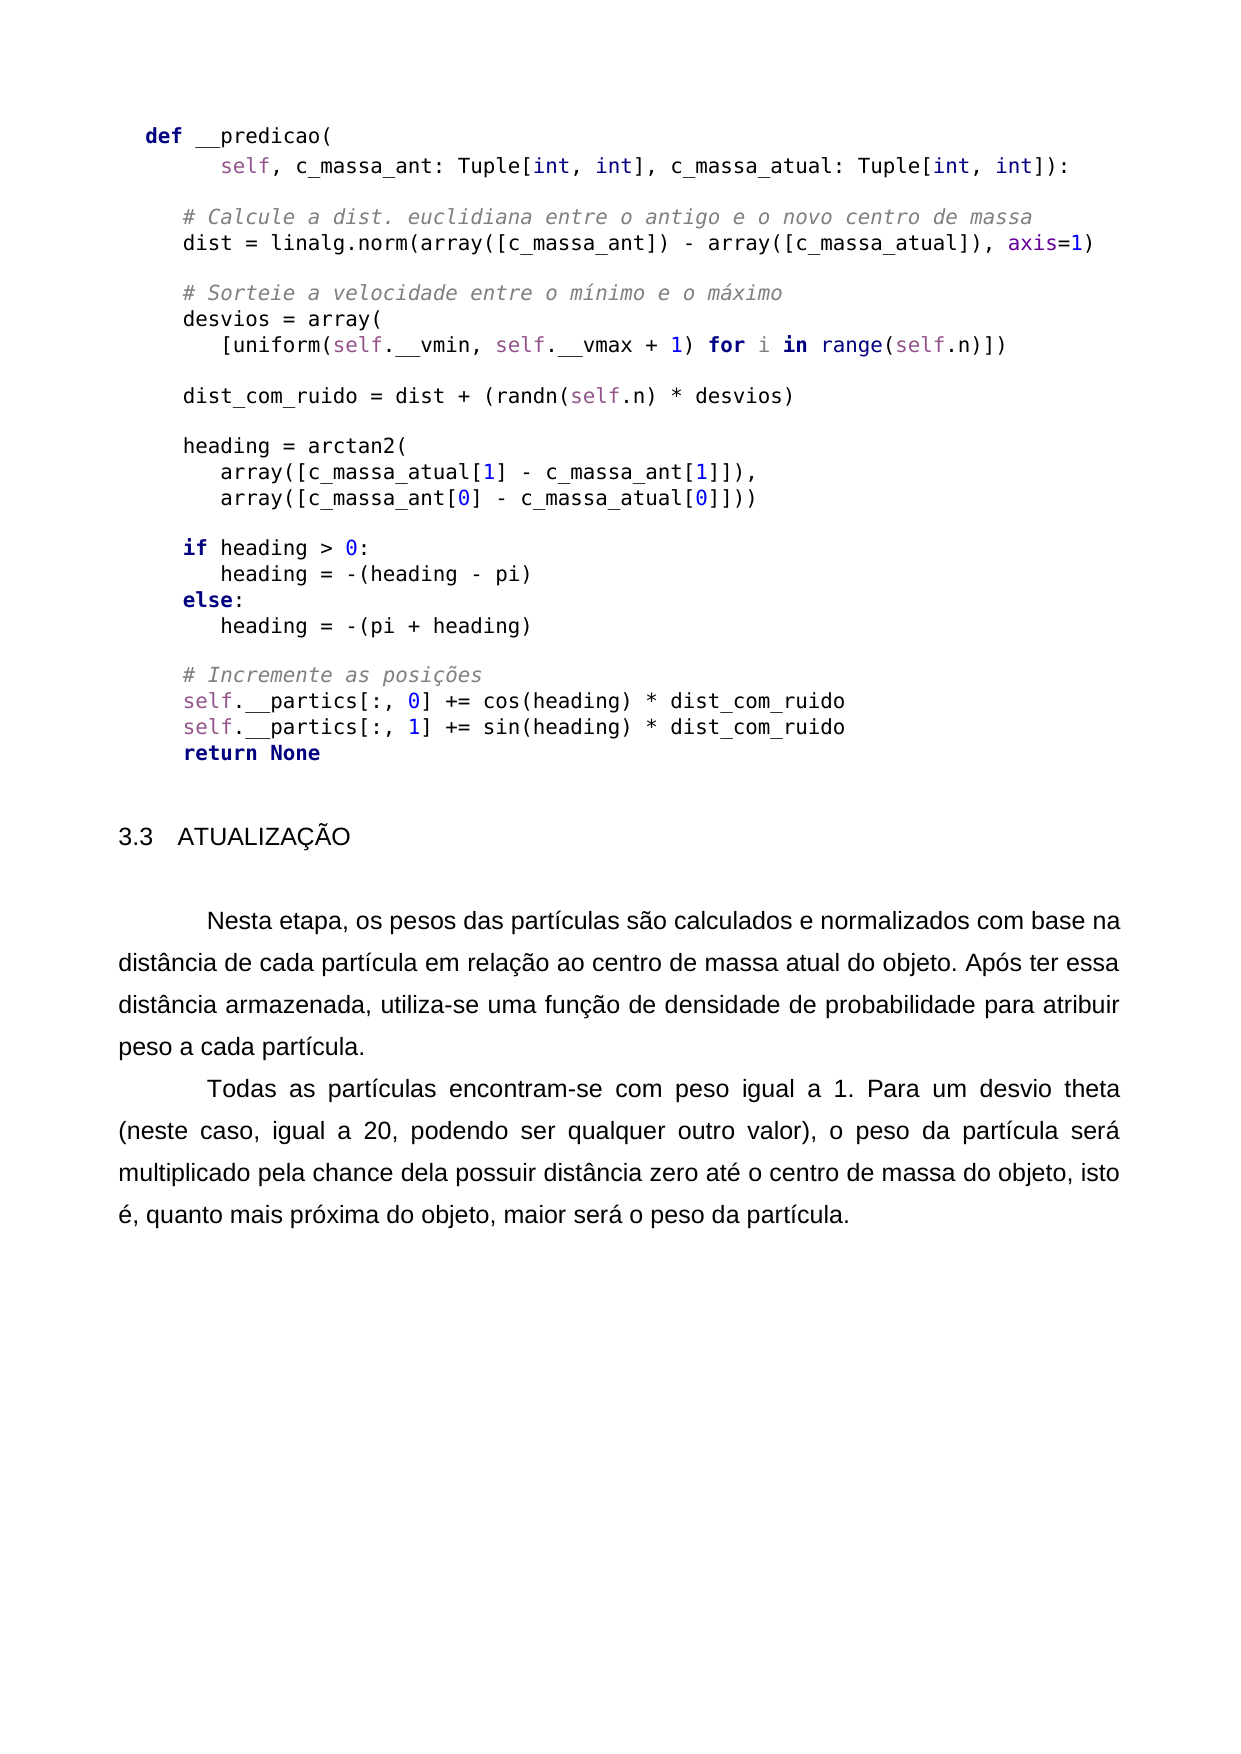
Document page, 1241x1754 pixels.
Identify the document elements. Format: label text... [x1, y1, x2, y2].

subtitle ATUALIZAÇÃO [118, 823, 1122, 851]
text return None [145, 741, 1095, 767]
text # Calcule a dist. euclidiana entre o antigo e o novo centro de massa [145, 205, 1095, 231]
text desvios = array( [145, 307, 1095, 333]
text array([c_massa_ant[0] - c_massa_atual[0]])) [145, 486, 1095, 512]
text [uniform(self.__vmin, self.__vmax + 1) for i in range(self.n)]) [145, 333, 1095, 359]
text if heading > 0: [145, 536, 1095, 562]
text dist = linalg.norm(array([c_massa_ant]) - array([c_massa_atual]), axis=1) [145, 231, 1095, 257]
text self, c_massa_ant: Tuple[int, int], c_massa_atual: Tuple[int, int]): [145, 154, 1095, 180]
text dist_com_ruido = dist + (randn(self.n) * desvios) [145, 383, 1095, 409]
text array([c_massa_atual[1] - c_massa_ant[1]]), [145, 460, 1095, 486]
text else: [145, 588, 1095, 614]
text heading = -(pi + heading) [145, 614, 1095, 638]
text self.__partics[:, 1] += sin(heading) * dist_com_ruido [145, 715, 1095, 741]
text # Sorteie a velocidade entre o mínimo e o máximo [145, 281, 1095, 307]
text self.__partics[:, 0] += cos(heading) * dist_com_ruido [145, 689, 1095, 715]
text def __predicao( [145, 124, 1095, 148]
text # Incremente as posições [145, 663, 1095, 689]
text Todas as partículas encontram-se com peso igual a 1. Para um desvio theta (neste caso, igual a 20, podendo ser qualquer outro valor), o peso da partícula será multiplicado pela chance dela possuir distância zero até o centro de massa do objeto, isto é, quanto mais próxima do objeto, maior será o peso da partícula. [118, 1074, 1122, 1228]
text heading = arctan2( [145, 434, 1095, 460]
text Nesta etapa, os pesos das partículas são calculados e normalizados com base na distância de cada partícula em relação ao centro de massa atual do objeto. Após ter essa distância armazenada, utiliza-se uma função de densidade de probabilidade para atribuir peso a cada partícula. [118, 907, 1122, 1061]
text heading = -(heading - pi) [145, 562, 1095, 588]
